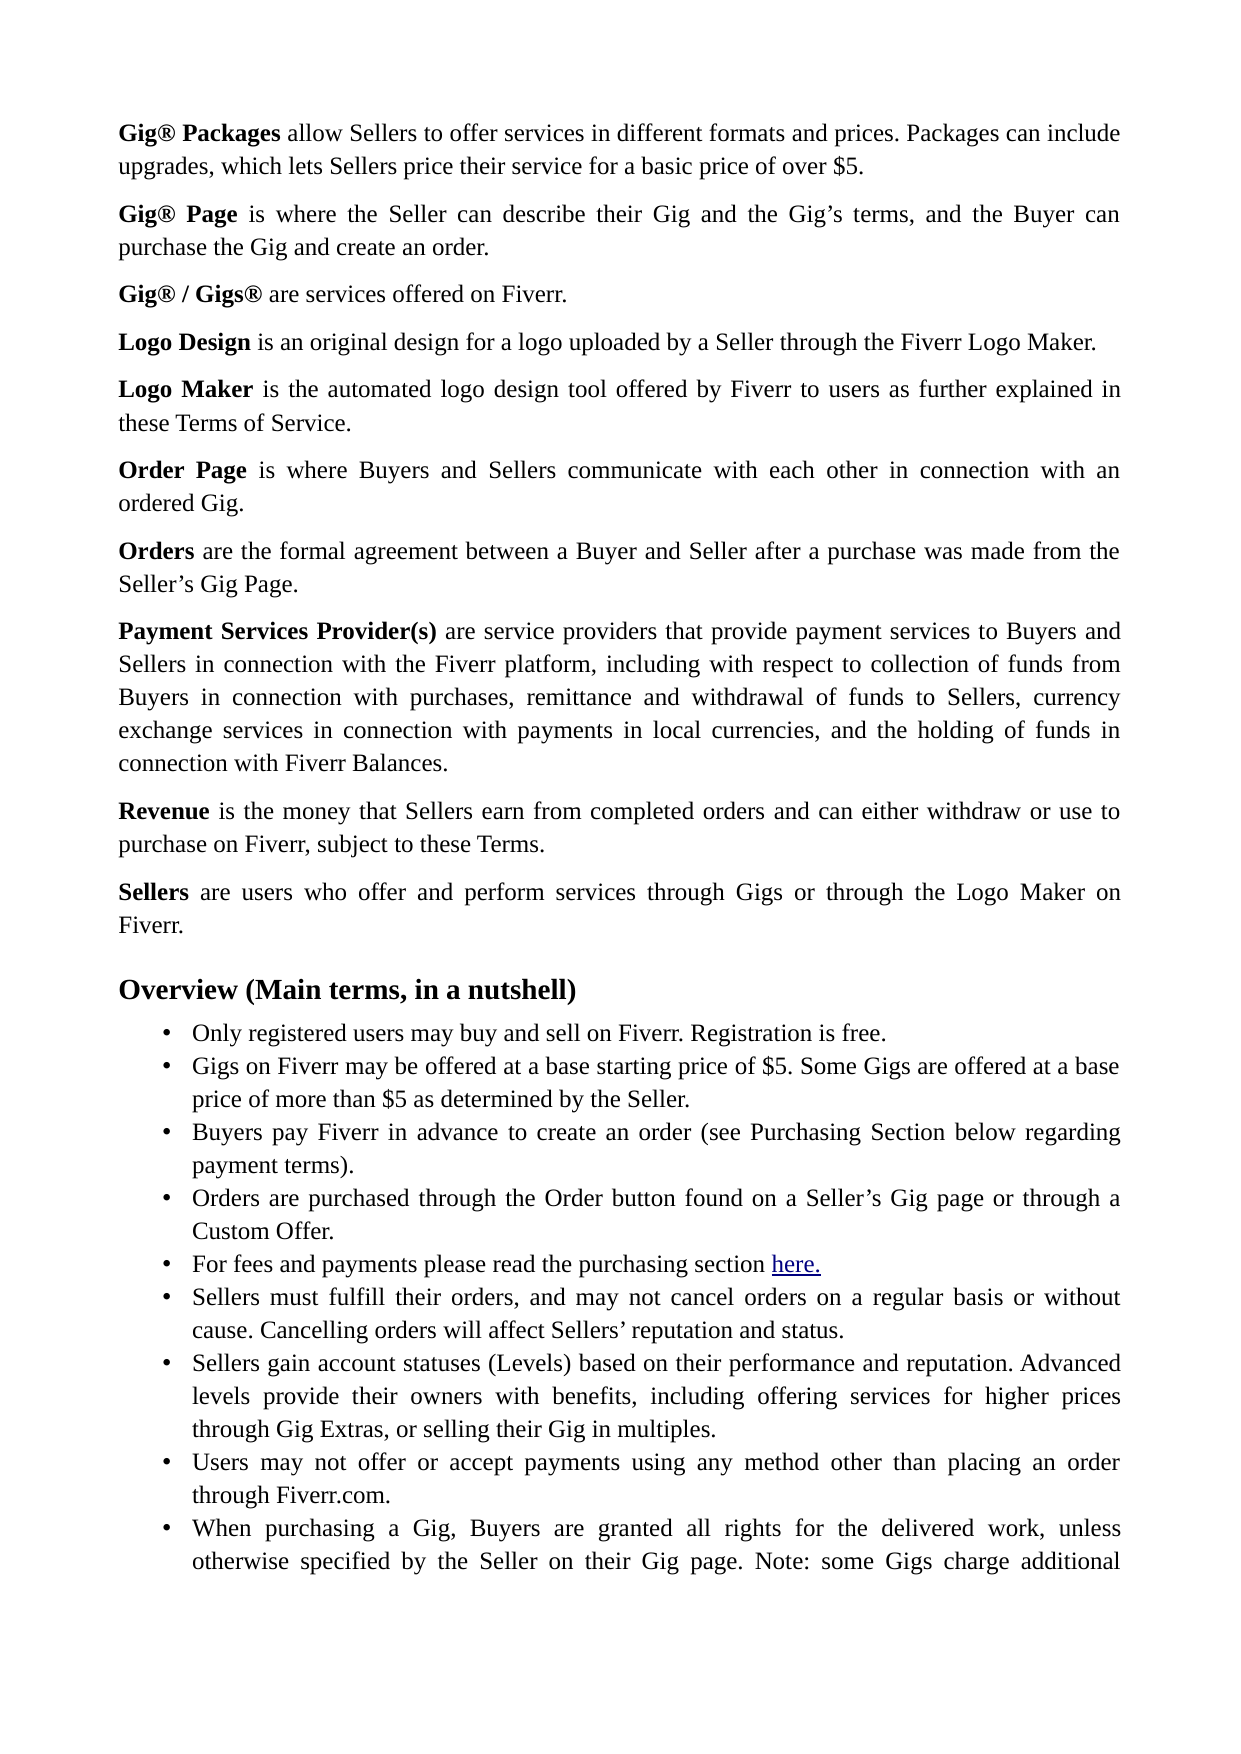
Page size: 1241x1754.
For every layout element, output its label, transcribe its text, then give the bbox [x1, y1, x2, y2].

text Payment Services Provider(s) are service providers that provide payment services to Buyers and Sellers in connection with the Fiverr platform, including with respect to collection of funds from Buyers in connection with purchases, remittance and withdrawal of funds to Sellers, currency exchange services in connection with payments in local currencies, and the holding of funds in connection with Fiverr Balances. [118, 616, 1122, 777]
list Gigs on Fiverr may be offered at a base starting price of $5. Some Gigs are offered at a base price of more than $5 as determined by the Seller. [162, 1051, 1122, 1113]
text Logo Maker is the automated logo design tool offered by Fiverr to users as further explained in these Terms of Service. [118, 374, 1122, 436]
text Order Page is where Buyers and Sellers communicate with each other in connection with an ordered Gig. [118, 455, 1122, 517]
list Buyers pay Fiverr in advance to create an order (see Purchasing Section below regarding payment terms). [162, 1117, 1122, 1179]
subtitle Overview (Main terms, in a nutshell) [118, 972, 1122, 1006]
text Revenue is the money that Sellers earn from completed orders and can either withdraw or use to purchase on Fiverr, subject to these Terms. [118, 796, 1122, 858]
text Logo Design is an original design for a logo uploaded by a Seller through the Fiverr Logo Maker. [118, 327, 1122, 356]
list Sellers must fulfill their orders, and may not cancel orders on a regular basis or without cause. Cancelling orders will affect Sellers’ reputation and status. [162, 1282, 1122, 1344]
list Sellers gain account statuses (Levels) based on their performance and reputation. Advanced levels provide their owners with benefits, including offering services for higher prices through Gig Extras, or selling their Gig in multiples. [162, 1348, 1122, 1443]
list Users may not offer or accept payments using any method other than placing an order through Fiverr.com. [162, 1447, 1122, 1509]
list For fees and payments please read the purchasing section here. [162, 1249, 1122, 1278]
text Gig® / Gigs® are services offered on Fiverr. [118, 279, 1122, 308]
text Gig® Page is where the Seller can describe their Gig and the Gig’s terms, and the Buyer can purchase the Gig and create an order. [118, 199, 1122, 261]
text Orders are the formal agreement between a Buyer and Seller after a purchase was made from the Seller’s Gig Page. [118, 536, 1122, 598]
list When purchasing a Gig, Buyers are granted all rights for the delivered work, unless otherwise specified by the Seller on their Gig page. Note: some Gigs charge additional [162, 1513, 1122, 1575]
text Gig® Packages allow Sellers to offer services in different formats and prices. Packages can include upgrades, which lets Sellers price their service for a basic price of over $5.​ [118, 118, 1122, 180]
text Sellers are users who offer and perform services through Gigs or through the Logo Maker on Fiverr. [118, 877, 1122, 938]
list Orders are purchased through the Order button found on a Seller’s Gig page or through a Custom Offer. [162, 1183, 1122, 1245]
list Only registered users may buy and sell on Fiverr. Registration is free. [162, 1018, 1122, 1047]
